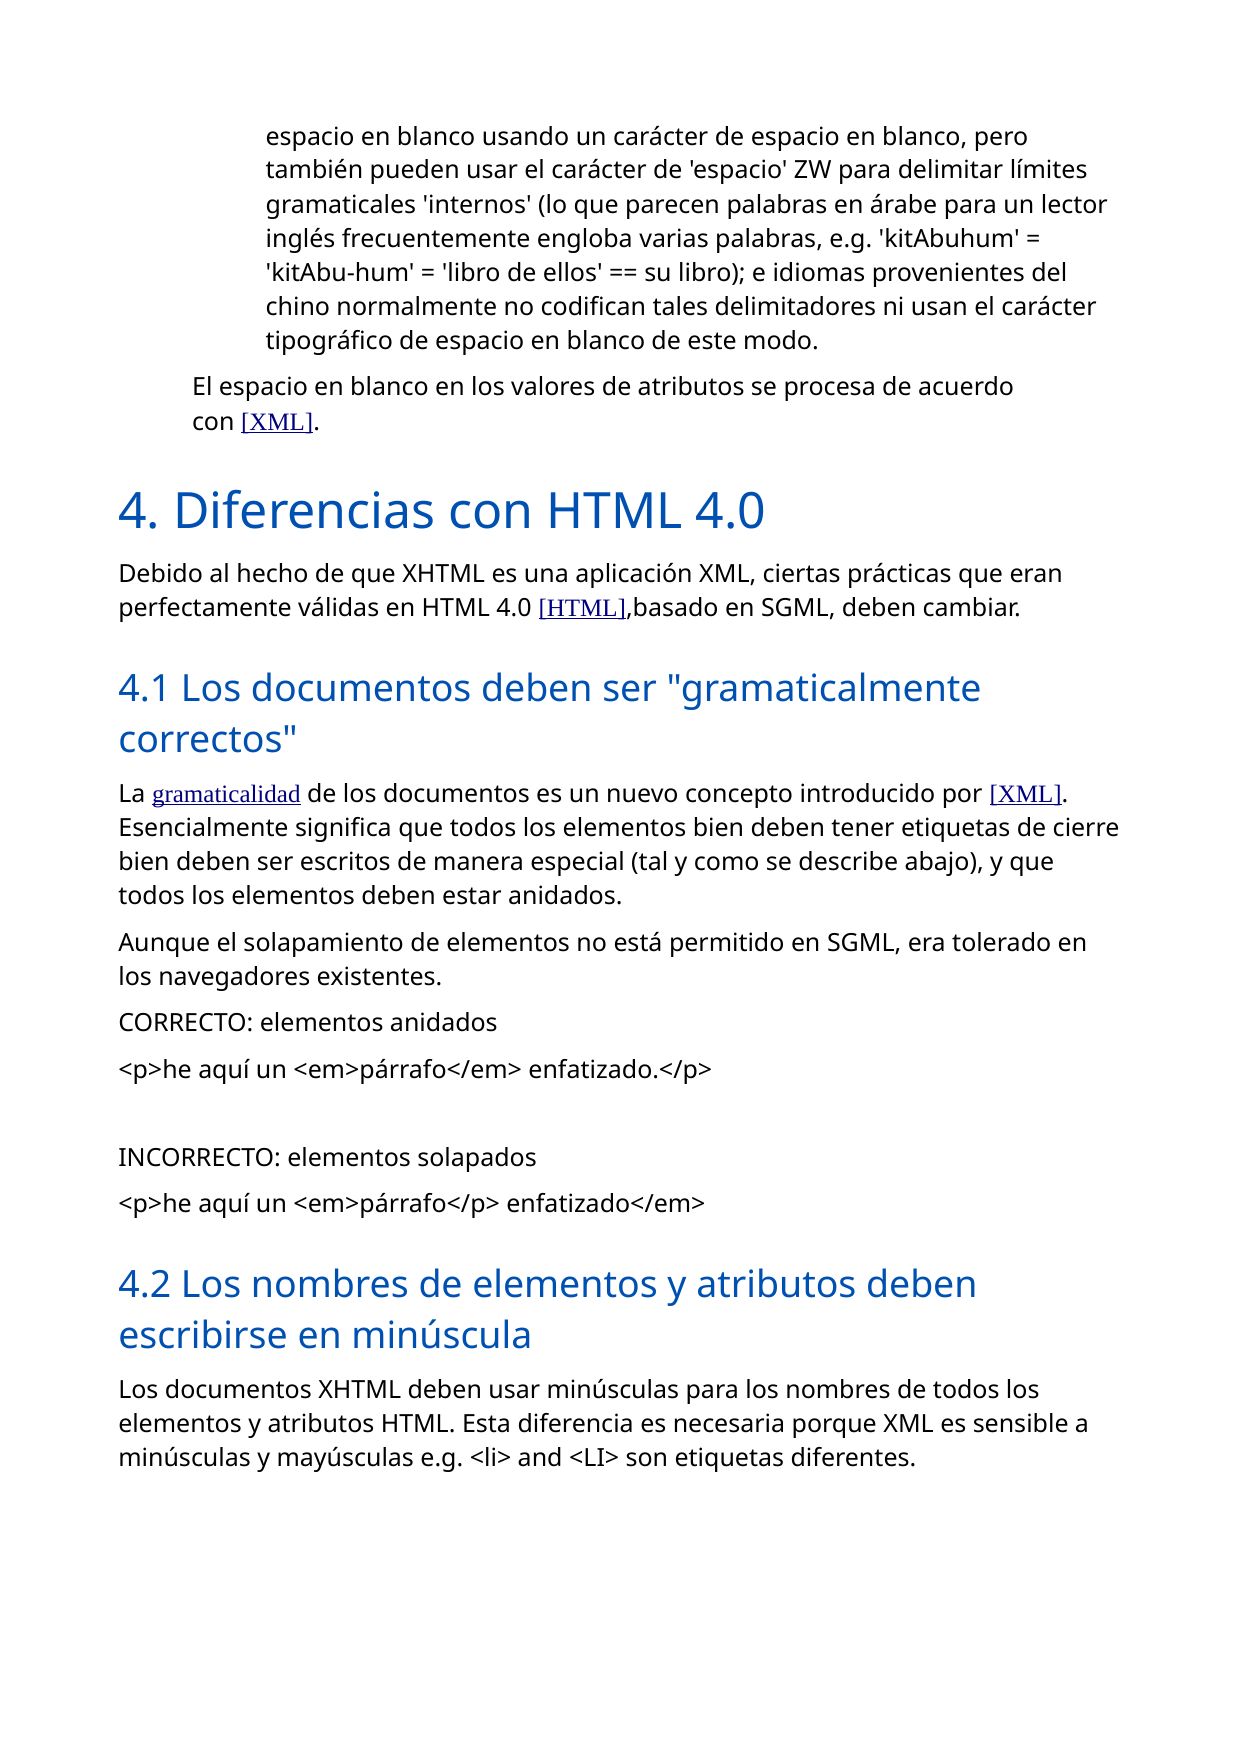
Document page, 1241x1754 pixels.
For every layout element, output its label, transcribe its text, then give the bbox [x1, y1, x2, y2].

text Debido al hecho de que XHTML es una aplicación XML, ciertas prácticas que eran perfectamente válidas en HTML 4.0 [HTML],basado en SGML, deben cambiar. [118, 555, 1122, 623]
text <p>he aquí un <em>párrafo</p> enfatizado</em> [118, 1186, 1122, 1220]
subtitle 4. Diferencias con HTML 4.0 [118, 475, 1122, 543]
subtitle 4.2 Los nombres de elementos y atributos deben escribirse en minúscula [118, 1257, 1122, 1359]
text <p>he aquí un <em>párrafo</em> enfatizado.</p> [118, 1051, 1122, 1086]
text INCORRECTO: elementos solapados [118, 1139, 1122, 1173]
list espacio en blanco usando un carácter de espacio en blanco, pero también pueden usar el carácter de 'espacio' ZW para delimitar límites gramaticales 'internos' (lo que parecen palabras en árabe para un lector inglés frecuentemente engloba varias palabras, e.g. 'kitAbuhum' = 'kitAbu-hum' = 'libro de ellos' == su libro); e idiomas provenientes del chino normalmente no codifican tales delimitadores ni usan el carácter tipográfico de espacio en blanco de este modo. [236, 118, 1122, 357]
subtitle 4.1 Los documentos deben ser "gramaticalmente correctos" [118, 661, 1122, 763]
text CORRECTO: elementos anidados [118, 1005, 1122, 1039]
list El espacio en blanco en los valores de atributos se procesa de acuerdo con [XML]. [162, 369, 1122, 437]
text La gramaticalidad de los documentos es un nuevo concepto introducido por [XML]. Esencialmente significa que todos los elementos bien deben tener etiquetas de cierre bien deben ser escritos de manera especial (tal y como se describe abajo), y que todos los elementos deben estar anidados. [118, 776, 1122, 912]
text Los documentos XHTML deben usar minúsculas para los nombres de todos los elementos y atributos HTML. Esta diferencia es necesaria porque XML es sensible a minúsculas y mayúsculas e.g. <li> and <LI> son etiquetas diferentes. [118, 1372, 1122, 1474]
text Aunque el solapamiento de elementos no está permitido en SGML, era tolerado en los navegadores existentes. [118, 924, 1122, 992]
